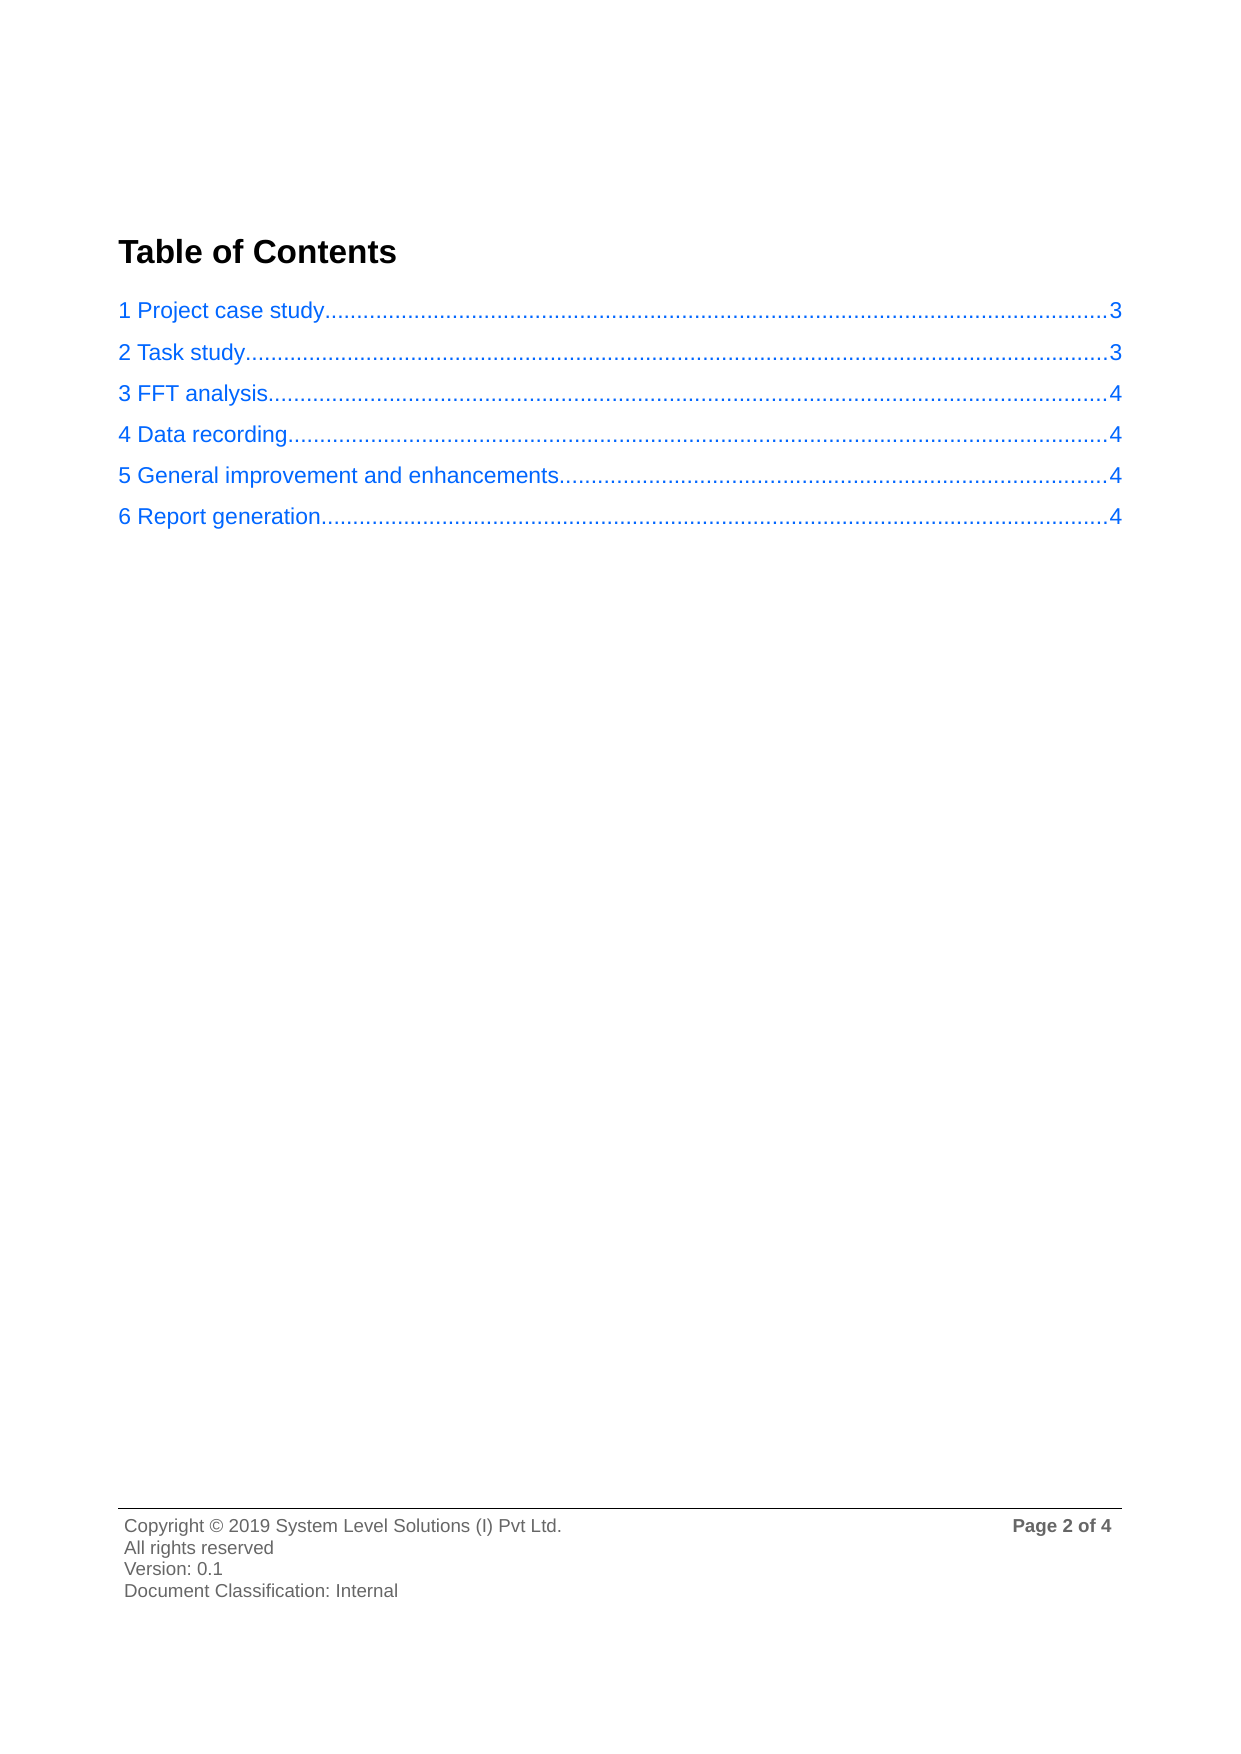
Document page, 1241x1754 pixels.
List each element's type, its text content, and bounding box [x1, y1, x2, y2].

text 2 Task study 3 [118, 338, 1122, 365]
text 3 FFT analysis 4 [118, 380, 1122, 406]
subtitle Table of Contents [118, 232, 1122, 270]
text 1 Project case study 3 [118, 297, 1122, 324]
text 4 Data recording 4 [118, 421, 1122, 447]
text 6 Report generation 4 [118, 503, 1122, 529]
text 5 General improvement and enhancements 4 [118, 462, 1122, 488]
